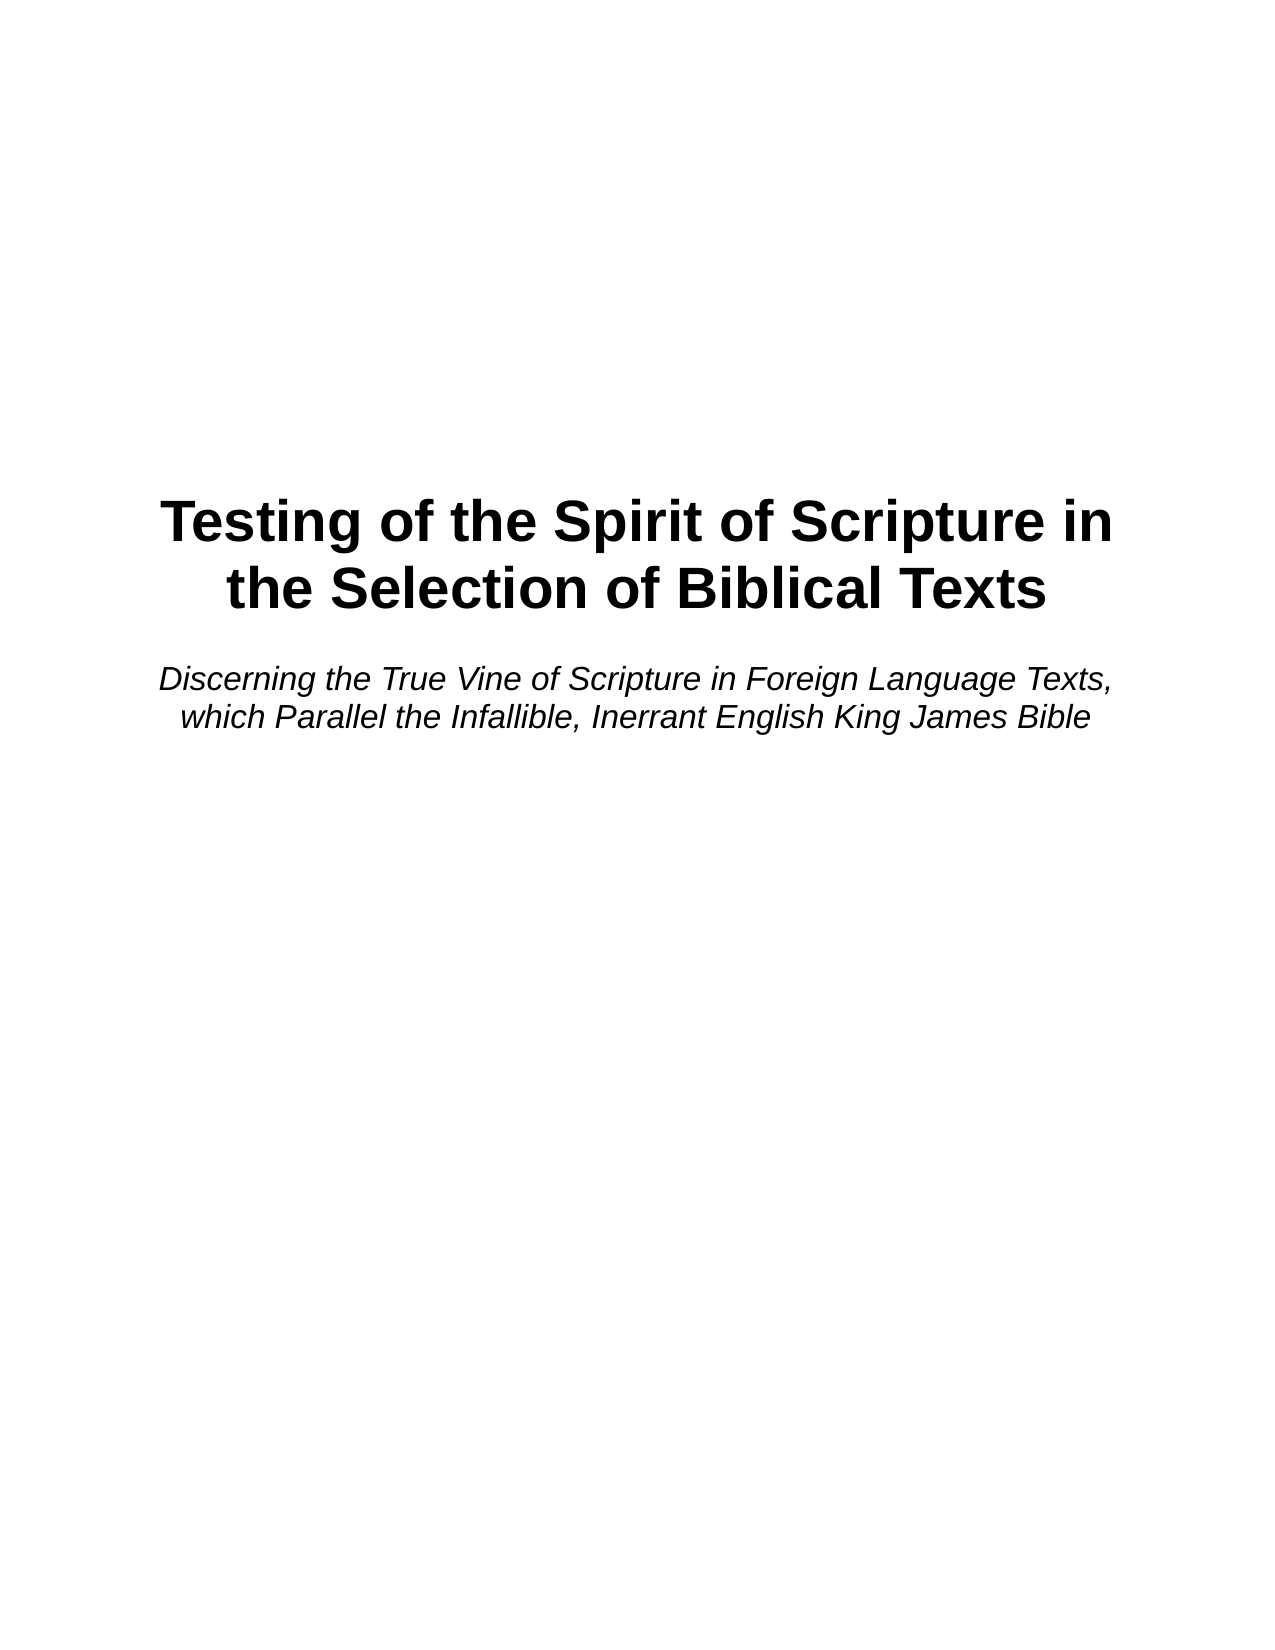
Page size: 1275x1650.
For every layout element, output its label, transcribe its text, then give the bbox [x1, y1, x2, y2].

title Testing of the Spirit of Scripture in the Selection of Biblical Texts [118, 487, 1157, 621]
subtitle Discerning the True Vine of Scripture in Foreign Language Texts, which Parallel the Infallible, Inerrant English King James Bible [118, 658, 1157, 735]
